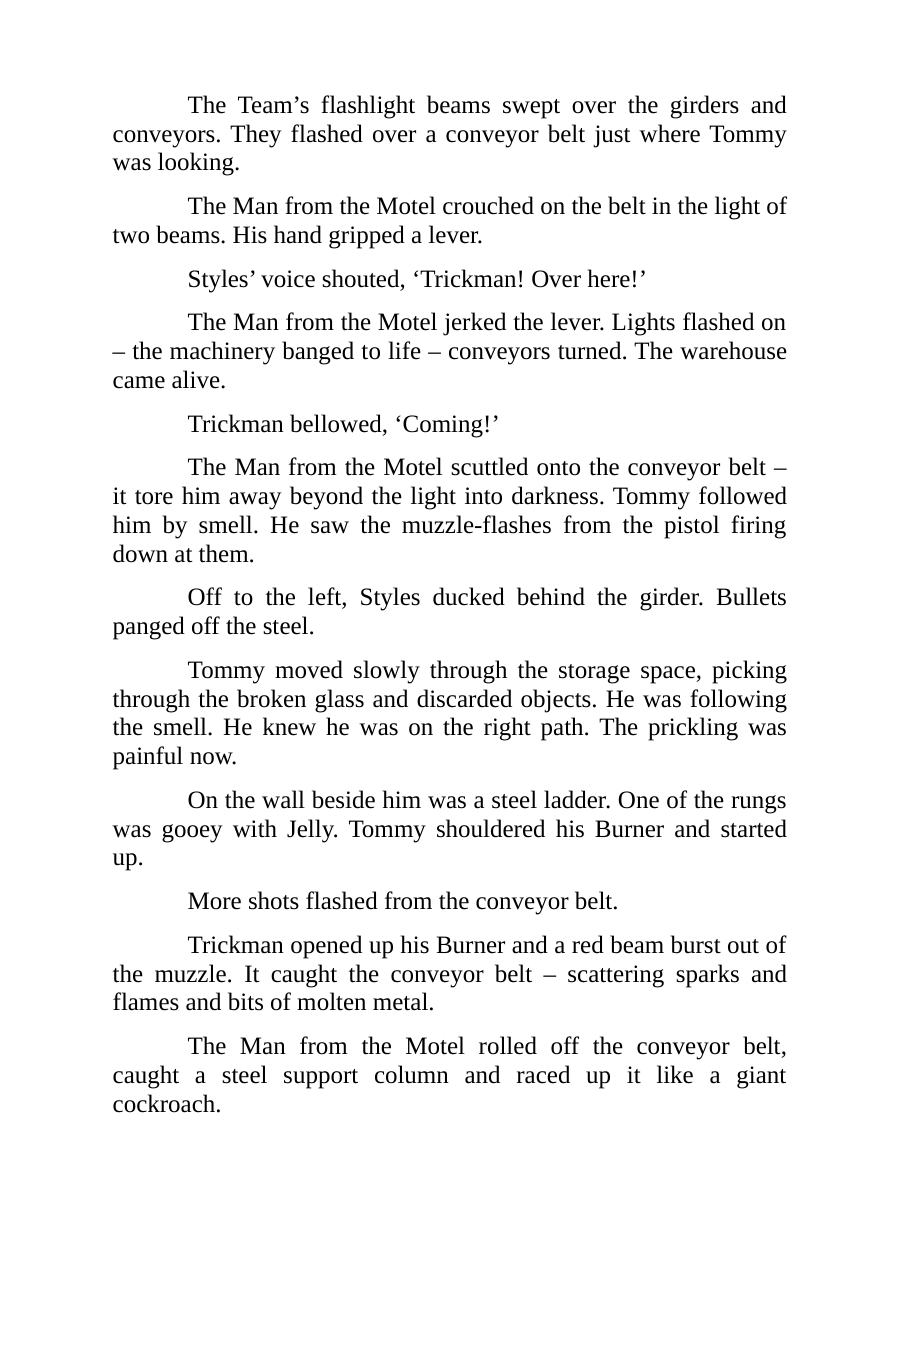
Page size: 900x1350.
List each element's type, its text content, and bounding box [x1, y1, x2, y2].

text The Man from the Motel rolled off the conveyor belt, caught a steel support column and raced up it like a giant cockroach. [112, 1031, 787, 1117]
text The Man from the Motel crouched on the belt in the light of two beams. His hand gripped a lever. [112, 191, 787, 249]
text The Man from the Motel jerked the lever. Lights flashed on – the machinery banged to life – conveyors turned. The warehouse came alive. [112, 307, 787, 394]
text The Man from the Motel scuttled onto the conveyor belt – it tore him away beyond the light into darkness. Tommy followed him by smell. He saw the muzzle-flashes from the pistol firing down at them. [112, 452, 787, 567]
text The Team’s flashlight beams swept over the girders and conveyors. They flashed over a conveyor belt just where Tommy was looking. [112, 90, 787, 176]
text On the wall beside him was a steel ladder. One of the rungs was gooey with Jelly. Tommy shouldered his Burner and started up. [112, 785, 787, 871]
text Trickman bellowed, ‘Coming!’ [112, 409, 787, 437]
text More shots flashed from the conveyor belt. [112, 886, 787, 915]
text Off to the left, Styles ducked behind the girder. Bullets panged off the steel. [112, 582, 787, 640]
text Tommy moved slowly through the storage space, picking through the broken glass and discarded objects. He was following the smell. He knew he was on the right path. The prickling was painful now. [112, 655, 787, 770]
text Trickman opened up his Burner and a red beam burst out of the muzzle. It caught the conveyor belt – scattering sparks and flames and bits of molten metal. [112, 930, 787, 1016]
text Styles’ voice shouted, ‘Trickman! Over here!’ [112, 264, 787, 292]
